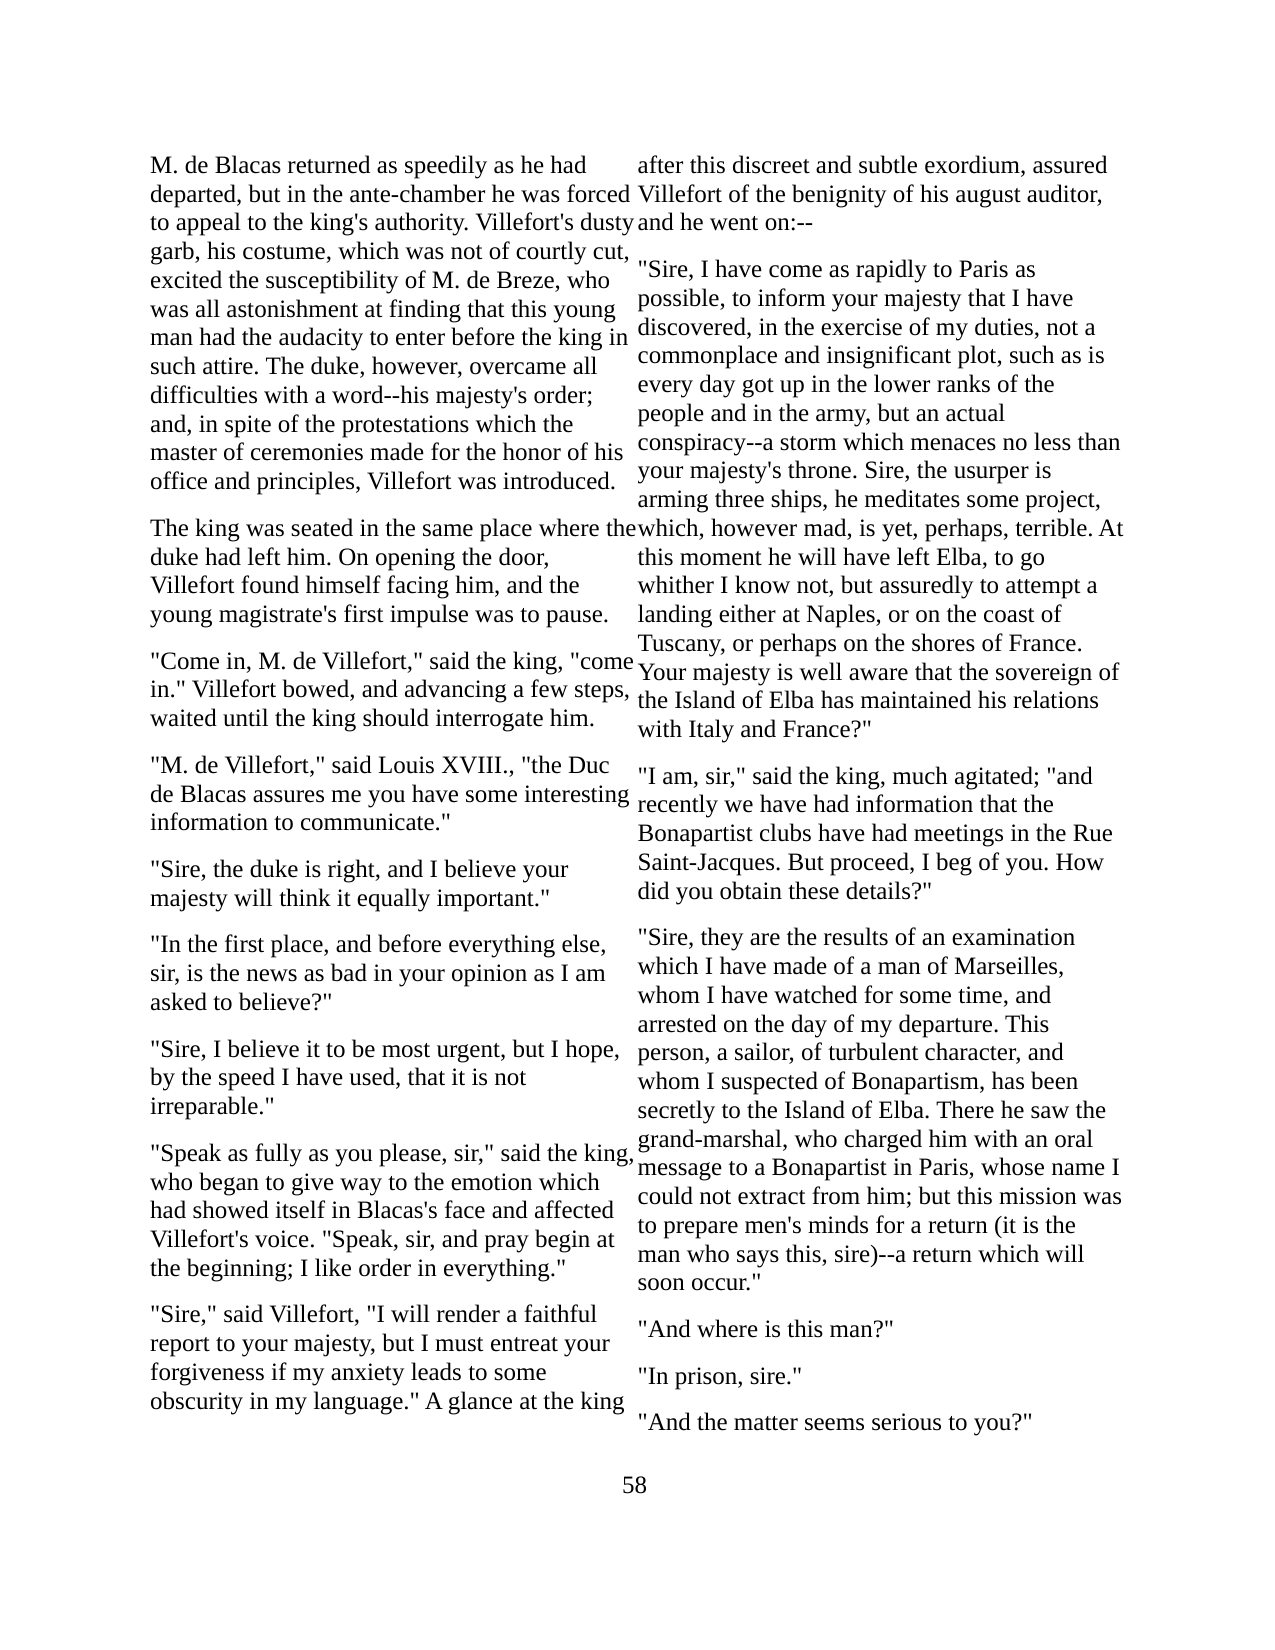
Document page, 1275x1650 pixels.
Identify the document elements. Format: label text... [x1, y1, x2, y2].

text "M. de Villefort," said Louis XVIII., "the Duc de Blacas assures me you have some interesting information to communicate." [150, 750, 637, 836]
text "Come in, M. de Villefort," said the king, "come in." Villefort bowed, and advancing a few steps, waited until the king should interrogate him. [150, 646, 637, 732]
text "Sire, the duke is right, and I believe your majesty will think it equally important." [150, 854, 637, 912]
text "Sire, they are the results of an examination which I have made of a man of Marseilles, whom I have watched for some time, and arrested on the day of my departure. This person, a sailor, of turbulent character, and whom I suspected of Bonapartism, has been secretly to the Island of Elba. There he saw the grand-marshal, who charged him with an oral message to a Bonapartist in Paris, whose name I could not extract from him; but this mission was to prepare men's minds for a return (it is the man who says this, sire)--a return which will soon occur." [637, 922, 1125, 1296]
text "And where is this man?" [637, 1314, 1125, 1343]
text "In the first place, and before everything else, sir, is the news as bad in your opinion as I am asked to believe?" [150, 929, 637, 1016]
text "In prison, sire." [637, 1361, 1125, 1389]
text "Speak as fully as you please, sir," said the king, who began to give way to the emotion which had showed itself in Blacas's face and affected Villefort's voice. "Speak, sir, and pray begin at the beginning; I like order in everything." [150, 1138, 637, 1282]
text "Sire, I believe it to be most urgent, but I hope, by the speed I have used, that it is not irreparable." [150, 1034, 637, 1120]
text "I am, sir," said the king, much agitated; "and recently we have had information that the Bonapartist clubs have had meetings in the Rue Saint-Jacques. But proceed, I beg of you. How did you obtain these details?" [637, 761, 1125, 904]
text "Sire, I have come as rapidly to Paris as possible, to inform your majesty that I have discovered, in the exercise of my duties, not a commonplace and insignificant plot, such as is every day got up in the lower ranks of the people and in the army, but an actual conspiracy--a storm which menaces no less than your majesty's throne. Sire, the usurper is arming three ships, he meditates some project, which, however mad, is yet, perhaps, terrible. At this moment he will have left Elba, to go whither I know not, but assuredly to attempt a landing either at Naples, or on the coast of Tuscany, or perhaps on the shores of France. Your majesty is well aware that the sovereign of the Island of Elba has maintained his relations with Italy and France?" [637, 254, 1125, 743]
text M. de Blacas returned as speedily as he had departed, but in the ante-chamber he was forced to appeal to the king's authority. Villefort's dusty garb, his costume, which was not of courtly cut, excited the susceptibility of M. de Breze, who was all astonishment at finding that this young man had the audacity to enter before the king in such attire. The duke, however, overcame all difficulties with a word--his majesty's order; and, in spite of the protestations which the master of ceremonies made for the honor of his office and principles, Villefort was introduced. [150, 150, 637, 495]
text "Sire," said Villefort, "I will render a faithful report to your majesty, but I must entreat your forgiveness if my anxiety leads to some obscurity in my language." A glance at the king [150, 1299, 637, 1414]
text The king was seated in the same place where the duke had left him. On opening the door, Villefort found himself facing him, and the young magistrate's first impulse was to pause. [150, 513, 637, 628]
text after this discreet and subtle exordium, assured Villefort of the benignity of his august auditor, and he went on:-- [637, 150, 1125, 236]
text "And the matter seems serious to you?" [637, 1407, 1125, 1436]
